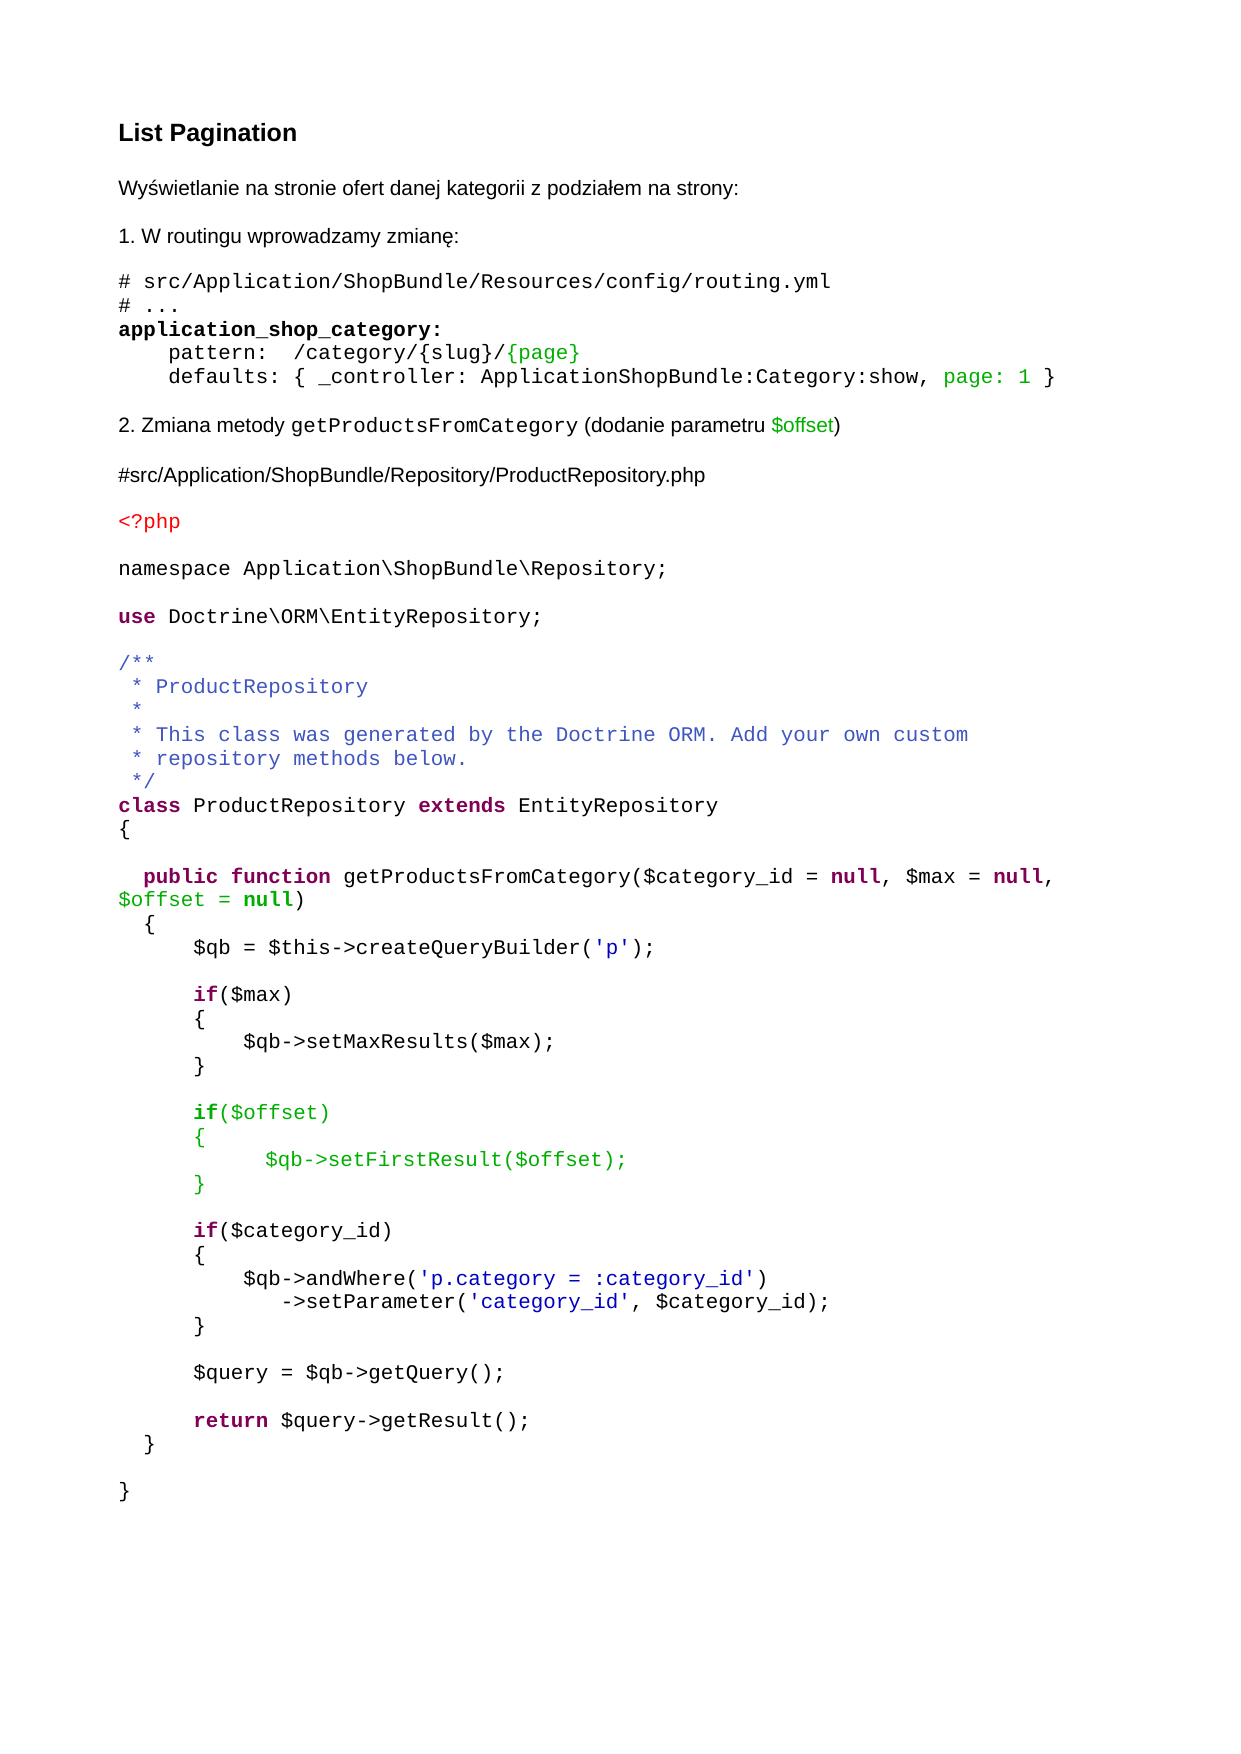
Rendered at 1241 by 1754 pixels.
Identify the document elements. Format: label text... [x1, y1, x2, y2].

text { [118, 1126, 1122, 1149]
text namespace Application\ShopBundle\Repository; [118, 558, 1122, 582]
text } [118, 1433, 1122, 1457]
text { [118, 1008, 1122, 1031]
text { [118, 818, 1122, 842]
text # src/Application/ShopBundle/Resources/config/routing.yml [118, 271, 1122, 295]
text if($category_id) [118, 1220, 1122, 1244]
text List Pagination [118, 118, 1122, 147]
text pattern: /category/{slug}/{page} [118, 342, 1122, 366]
text $qb = $this->createQueryBuilder('p'); [118, 937, 1122, 960]
text $query = $qb->getQuery(); [118, 1362, 1122, 1386]
text { [118, 913, 1122, 937]
text class ProductRepository extends EntityRepository [118, 795, 1122, 818]
text return $query->getResult(); [118, 1409, 1122, 1433]
text Wyświetlanie na stronie ofert danej kategorii z podziałem na strony: [118, 176, 1122, 199]
text 2. Zmiana metody getProductsFromCategory (dodanie parametru $offset) [118, 413, 1122, 439]
text * [118, 700, 1122, 724]
text defaults: { _controller: ApplicationShopBundle:Category:show, page: 1 } [118, 366, 1122, 390]
text } [118, 1481, 1122, 1504]
text # ... [118, 295, 1122, 319]
text * This class was generated by the Doctrine ORM. Add your own custom [118, 724, 1122, 747]
text 1. W routingu wprowadzamy zmianę: [118, 223, 1122, 247]
text * repository methods below. [118, 747, 1122, 771]
text ->setParameter('category_id', $category_id); [118, 1291, 1122, 1315]
text if($offset) [118, 1102, 1122, 1126]
text public function getProductsFromCategory($category_id = null, $max = null, $offset = null) [118, 866, 1122, 913]
text } [118, 1315, 1122, 1339]
text $qb->setFirstResult($offset); [118, 1149, 1122, 1173]
text application_shop_category: [118, 319, 1122, 342]
text /** [118, 653, 1122, 677]
text * ProductRepository [118, 677, 1122, 700]
text use Doctrine\ORM\EntityRepository; [118, 606, 1122, 629]
text <?php [118, 511, 1122, 535]
text { [118, 1244, 1122, 1268]
text if($max) [118, 984, 1122, 1008]
text */ [118, 771, 1122, 795]
text $qb->setMaxResults($max); [118, 1031, 1122, 1055]
text } [118, 1173, 1122, 1197]
text } [118, 1055, 1122, 1078]
text #src/Application/ShopBundle/Repository/ProductRepository.php [118, 463, 1122, 487]
text $qb->andWhere('p.category = :category_id') [118, 1268, 1122, 1291]
